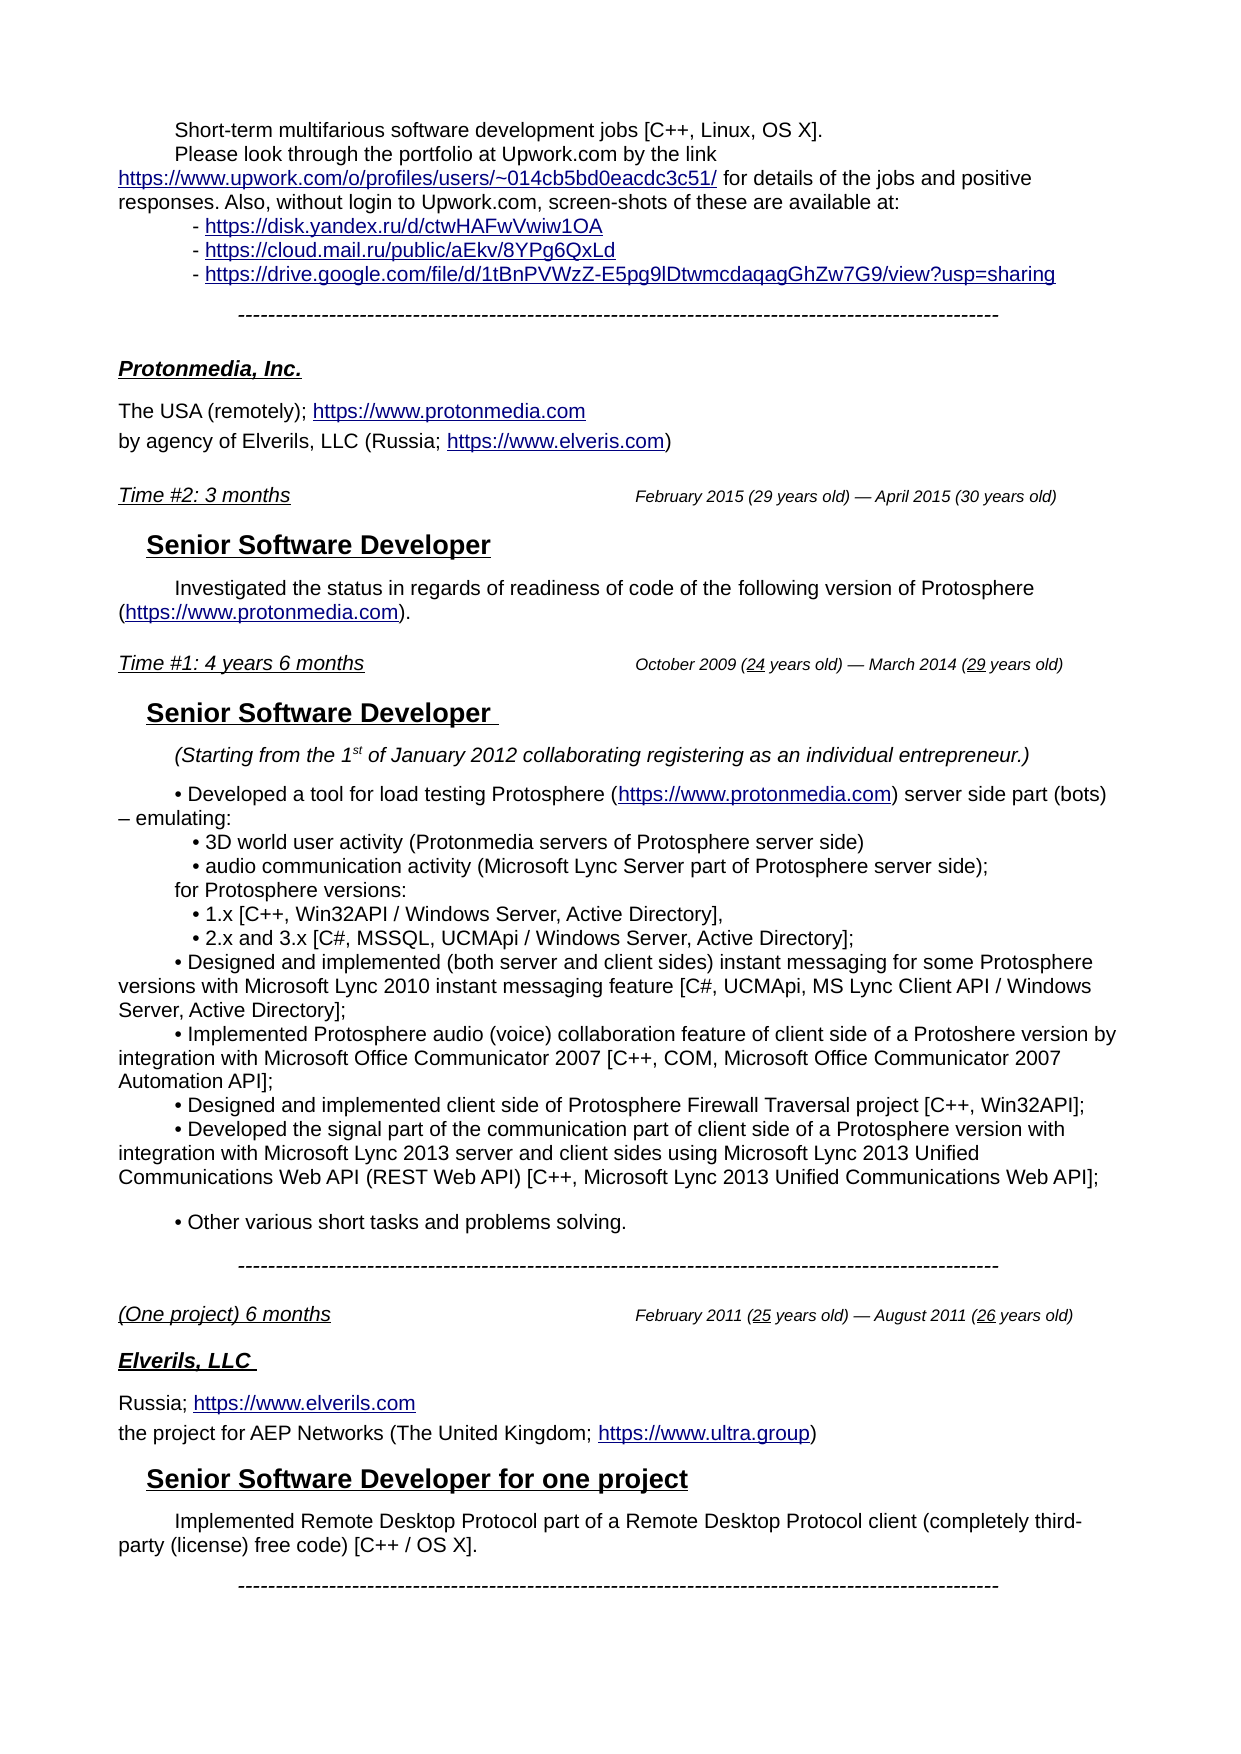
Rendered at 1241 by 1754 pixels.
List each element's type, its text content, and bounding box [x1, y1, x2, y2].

text Short-term multifarious software development jobs [C++, Linux, OS X]. [118, 118, 1122, 142]
text • 3D world user activity (Protonmedia servers of Protosphere server side) [118, 830, 1122, 854]
text (One project) 6 months February 2011 (25 years old) — August 2011 (26 years old) [118, 1301, 1122, 1325]
text ---------------------------------------------------------------------------------------------------- [118, 1252, 1122, 1278]
text Implemented Remote Desktop Protocol part of a Remote Desktop Protocol client (completely third-party (license) free code) [С++ / OS X]. [118, 1509, 1122, 1557]
text Please look through the portfolio at Upwork.com by the link https://www.upwork.com/o/profiles/users/~014cb5bd0eacdc3c51/ for details of the jobs and positive responses. Also, without login to Upwork.com, screen-shots of these are available at: [118, 142, 1122, 214]
text Time #1: 4 years 6 months October 2009 (24 years old) — March 2014 (29 years old) [118, 651, 1122, 674]
text (Starting from the 1st of January 2012 collaborating registering as an individual entrepreneur.) [118, 743, 1122, 767]
text • Developed the signal part of the communication part of client side of a Protosphere version with integration with Microsoft Lync 2013 server and client sides using Microsoft Lync 2013 Unified Communications Web API (REST Web API) [C++, Microsoft Lync 2013 Unified Communications Web API]; [118, 1117, 1122, 1189]
text by agency of Elverils, LLC (Russia; https://www.elveris.com) [118, 429, 1122, 453]
text Elverils, LLC [118, 1347, 1122, 1373]
text • audio communication activity (Microsoft Lync Server part of Protosphere server side); [118, 854, 1122, 878]
text ---------------------------------------------------------------------------------------------------- [118, 1572, 1122, 1598]
text • 1.x [С++, Win32API / Windows Server, Active Directory], [118, 902, 1122, 926]
text Protonmedia, Inc. [118, 356, 1122, 381]
text Senior Software Developer [118, 529, 1122, 561]
text Senior Software Developer [118, 697, 1122, 728]
text - https://disk.yandex.ru/d/ctwHAFwVwiw1OA [118, 214, 1122, 238]
text - https://cloud.mail.ru/public/aEkv/8YPg6QxLd [118, 238, 1122, 262]
text Time #2: 3 months February 2015 (29 years old) — April 2015 (30 years old) [118, 483, 1122, 507]
text ---------------------------------------------------------------------------------------------------- [118, 301, 1122, 327]
text • Developed a tool for load testing Protosphere (https://www.protonmedia.com) server side part (bots) – emulating: [118, 782, 1122, 830]
text • Designed and implemented client side of Protosphere Firewall Traversal project [С++, Win32API]; [118, 1093, 1122, 1117]
text • Designed and implemented (both server and client sides) instant messaging for some Protosphere versions with Microsoft Lync 2010 instant messaging feature [C#, UCMApi, MS Lync Client API / Windows Server, Active Directory]; [118, 949, 1122, 1021]
text Russia; https://www.elverils.com [118, 1391, 1122, 1415]
text for Protosphere versions: [118, 878, 1122, 902]
text • Implemented Protosphere audio (voice) collaboration feature of client side of a Protoshere version by integration with Microsoft Office Communicator 2007 [C++, COM, Microsoft Office Communicator 2007 Automation API]; [118, 1021, 1122, 1093]
text the project for AEP Networks (The United Kingdom; https://www.ultra.group) [118, 1421, 1122, 1445]
text The USA (remotely); https://www.protonmedia.com [118, 399, 1122, 423]
text • Other various short tasks and problems solving. [118, 1210, 1122, 1234]
text Investigated the status in regards of readiness of code of the following version of Protosphere (https://www.protonmedia.com). [118, 576, 1122, 623]
text - https://drive.google.com/file/d/1tBnPVWzZ-E5pg9lDtwmcdaqagGhZw7G9/view?usp=sharing [118, 262, 1122, 286]
text Senior Software Developer for one project [118, 1463, 1122, 1494]
text • 2.x and 3.x [C#, MSSQL, UCMApi / Windows Server, Active Directory]; [118, 926, 1122, 949]
